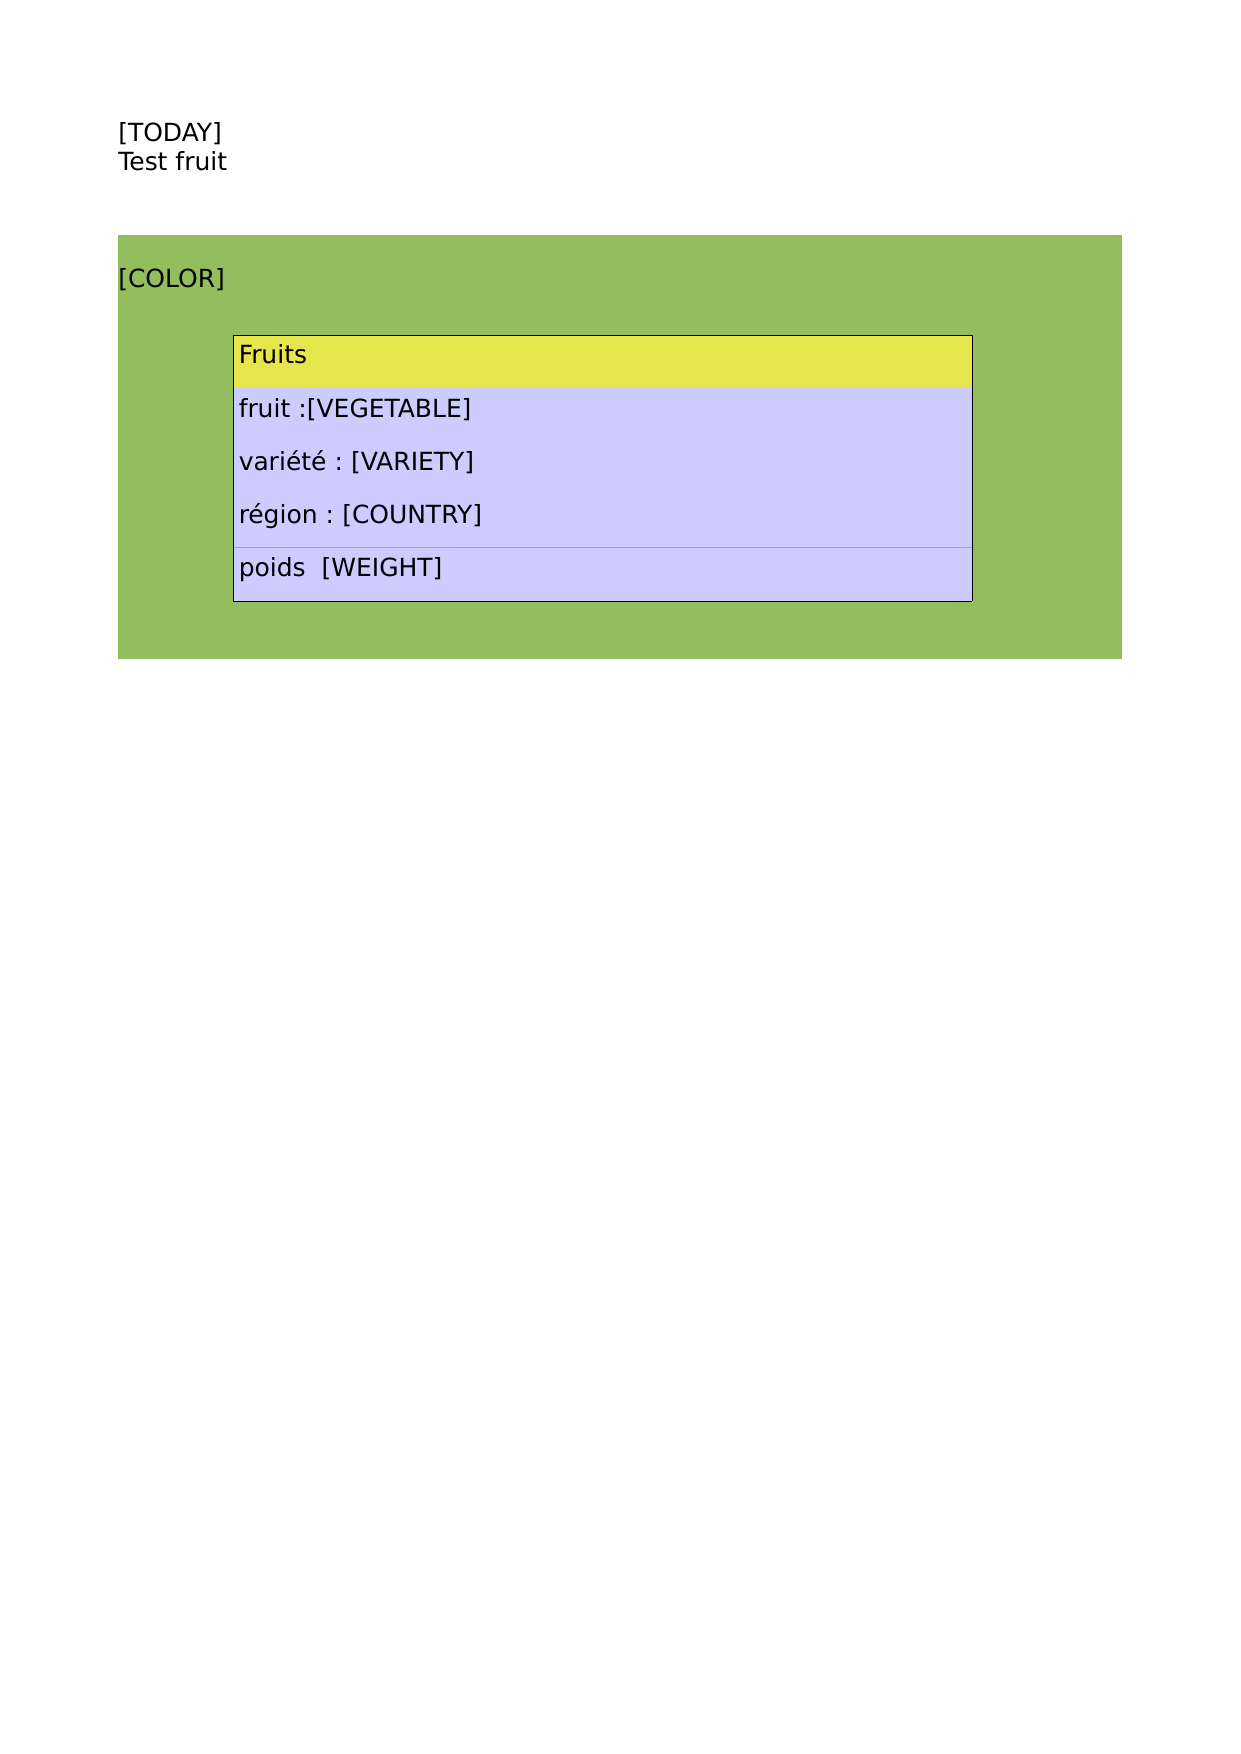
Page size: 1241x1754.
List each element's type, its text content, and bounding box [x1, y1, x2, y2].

text [TODAY] [118, 118, 1122, 147]
table_cell variété : [VARIETY] [234, 441, 972, 494]
table_cell poids [WEIGHT] [234, 548, 972, 601]
table_cell fruit :[VEGETABLE] [234, 388, 972, 441]
table_header Fruits [234, 336, 972, 388]
text [COLOR] [118, 264, 1122, 293]
table_cell région : [COUNTRY] [234, 494, 972, 547]
text Test fruit [118, 147, 1122, 176]
